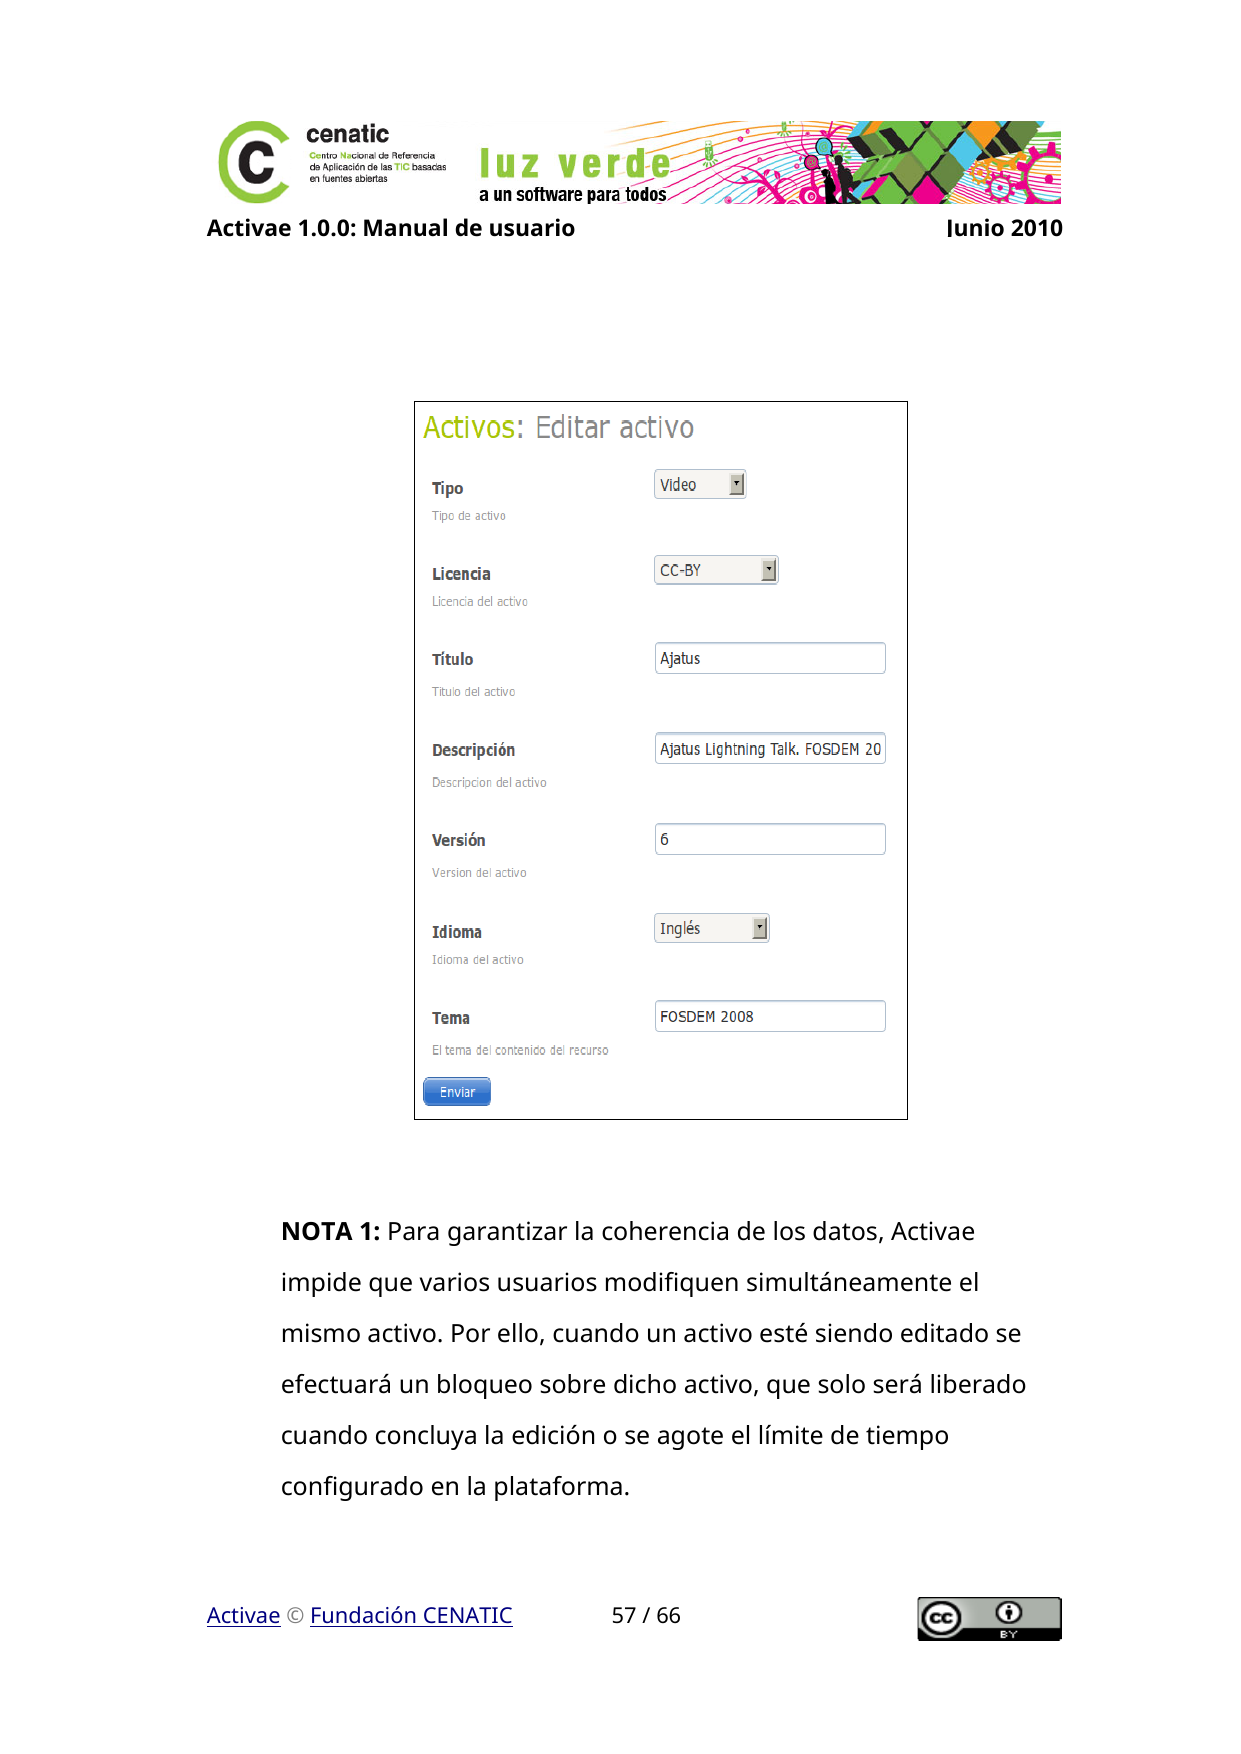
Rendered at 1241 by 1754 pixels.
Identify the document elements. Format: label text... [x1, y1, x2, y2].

picture [917, 1597, 1062, 1641]
picture [417, 403, 905, 1117]
picture [211, 121, 1061, 204]
text NOTA 1: Para garantizar la coherencia de los datos, Activae impide que varios usuarios modifiquen simultáneamente el mismo activo. Por ello, cuando un activo esté siendo editado se efectuará un bloqueo sobre dicho activo, que solo será liberado cuando concluya la edición o se agote el límite de tiempo configurado en la plataforma. [281, 1213, 1063, 1503]
